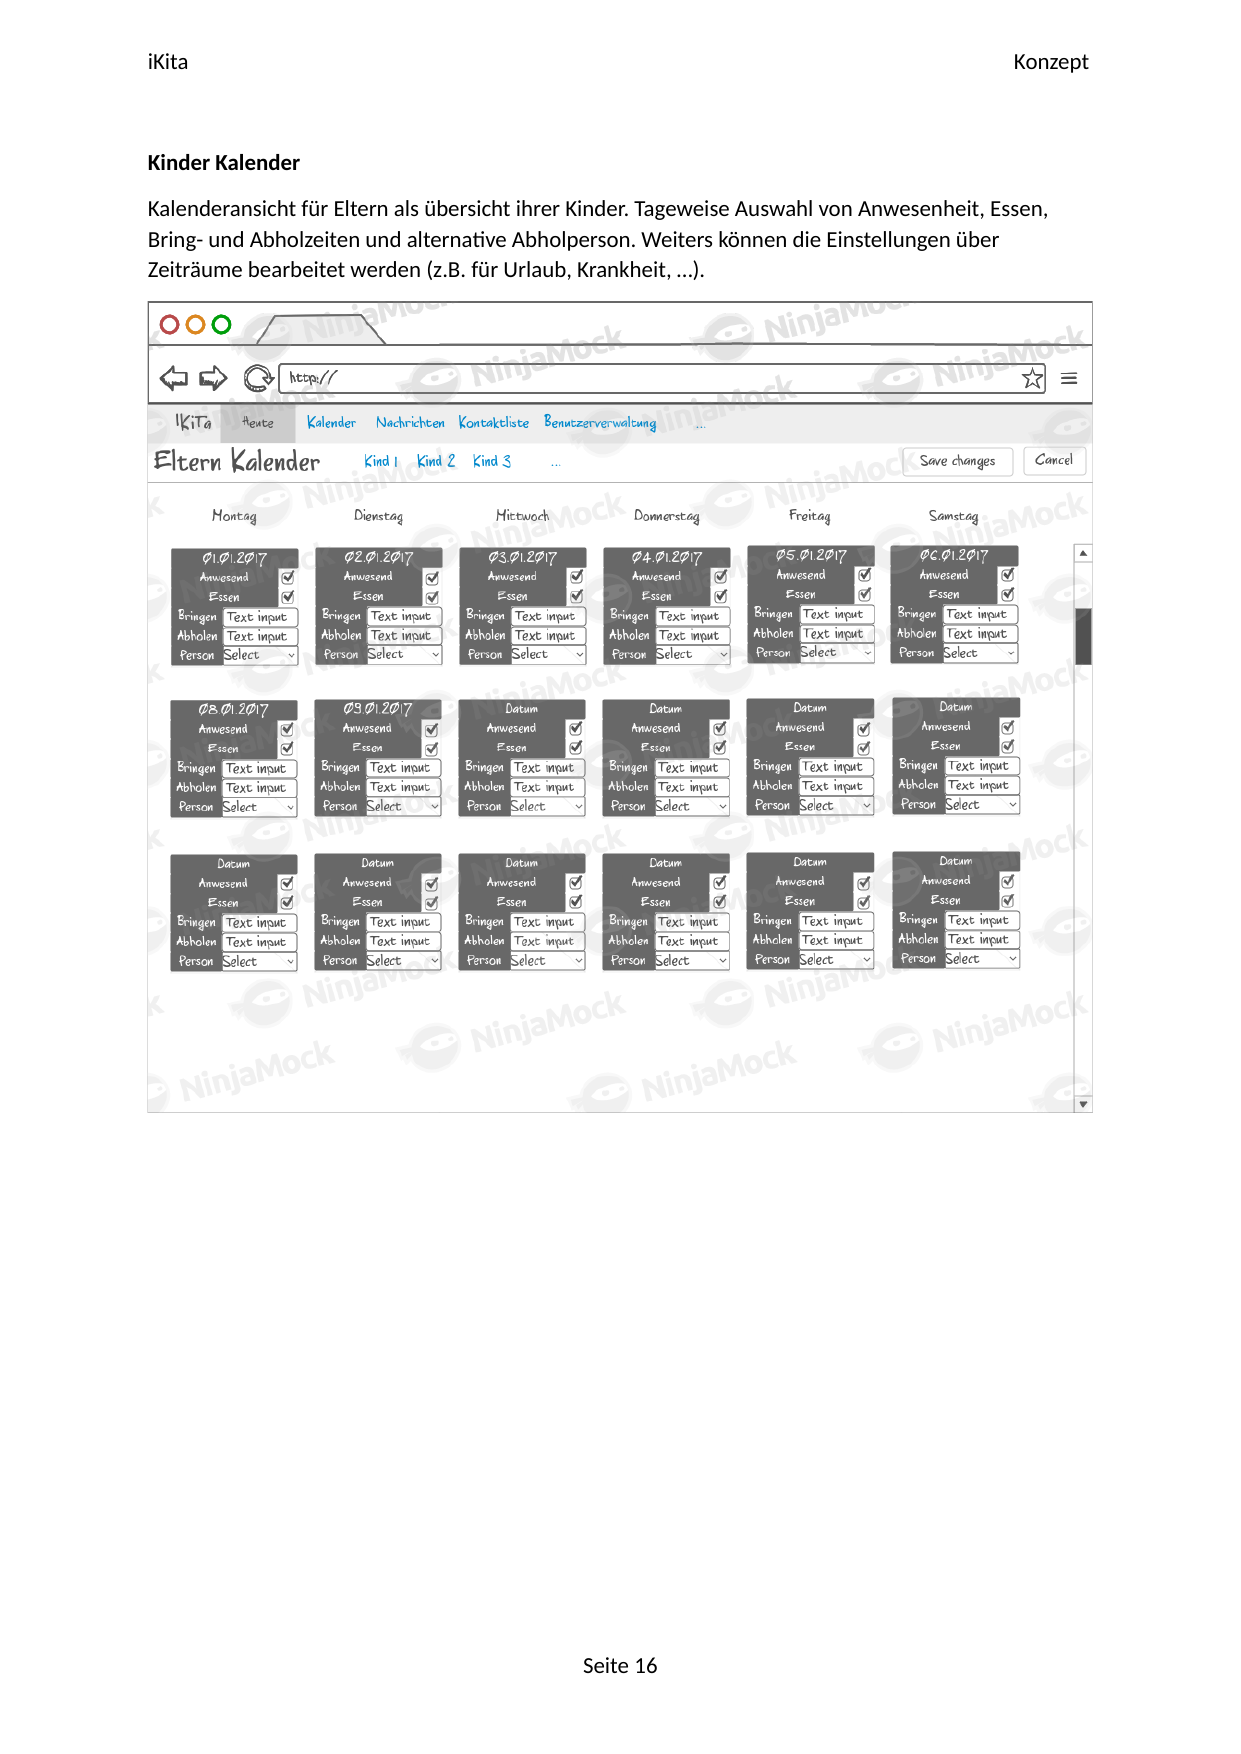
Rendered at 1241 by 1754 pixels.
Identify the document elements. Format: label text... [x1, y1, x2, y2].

text Kinder Kalender [148, 148, 1093, 176]
picture [147, 301, 1093, 1113]
text Kalenderansicht für Eltern als übersicht ihrer Kinder. Tageweise Auswahl von Anwesenheit, Essen, Bring- und Abholzeiten und alternative Abholperson. Weiters können die Einstellungen über Zeiträume bearbeitet werden (z.B. für Urlaub, Krankheit, …). [148, 194, 1093, 283]
